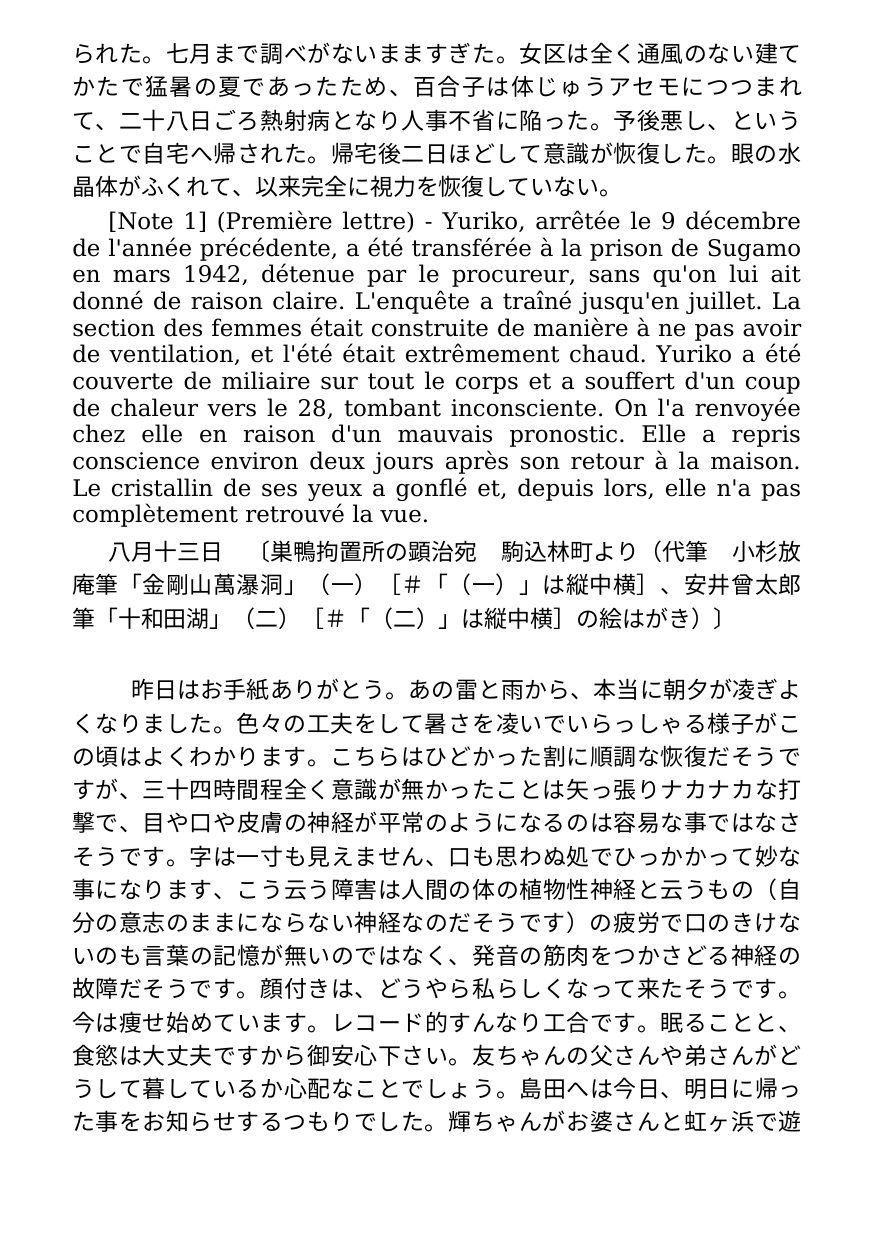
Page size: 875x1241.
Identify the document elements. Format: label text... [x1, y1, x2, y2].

text られた。七月まで調べがないまますぎた。女区は全く通風のない建てかたで猛暑の夏であったため、百合子は体じゅうアセモにつつまれて、二十八日ごろ熱射病となり人事不省に陥った。予後悪し、ということで自宅へ帰された。帰宅後二日ほどして意識が恢復した。眼の水晶体がふくれて、以来完全に視力を恢復していない。 [72, 36, 802, 202]
text [Note 1] (Première lettre) - Yuriko, arrêtée le 9 décembre de l'année précédente, a été transférée à la prison de Sugamo en mars 1942, détenue par le procureur, sans qu'on lui ait donné de raison claire. L'enquête a traîné jusqu'en juillet. La section des femmes était construite de manière à ne pas avoir de ventilation, et l'été était extrêmement chaud. Yuriko a été couverte de miliaire sur tout le corps et a souffert d'un coup de chaleur vers le 28, tombant inconsciente. On l'a renvoyée chez elle en raison d'un mauvais pronostic. Elle a repris conscience environ deux jours après son retour à la maison. Le cristallin de ses yeux a gonflé et, depuis lors, elle n'a pas complètement retrouvé la vue. [72, 208, 802, 528]
text 八月十三日 〔巣鴨拘置所の顕治宛 駒込林町より（代筆 小杉放庵筆「金剛山萬瀑洞」（一）［＃「（一）」は縦中横］、安井曾太郎筆「十和田湖」（二）［＃「（二）」は縦中横］の絵はがき）〕 [72, 534, 802, 634]
text 昨日はお手紙ありがとう。あの雷と雨から、本当に朝夕が凌ぎよくなりました。色々の工夫をして暑さを凌いでいらっしゃる様子がこの頃はよくわかります。こちらはひどかった割に順調な恢復だそうですが、三十四時間程全く意識が無かったことは矢っ張りナカナカな打撃で、目や口や皮膚の神経が平常のようになるのは容易な事ではなさそうです。字は一寸も見えません、口も思わぬ処でひっかかって妙な事になります、こう云う障害は人間の体の植物性神経と云うもの（自分の意志のままにならない神経なのだそうです）の疲労で口のきけないのも言葉の記憶が無いのではなく、発音の筋肉をつかさどる神経の故障だそうです。顔付きは、どうやら私らしくなって来たそうです。今は痩せ始めています。レコード的すんなり工合です。眠ることと、食慾は大丈夫ですから御安心下さい。友ちゃんの父さんや弟さんがどうして暮しているか心配なことでしょう。島田へは今日、明日に帰った事をお知らせするつもりでした。輝ちゃんがお婆さんと虹ヶ浜で遊 [72, 672, 802, 1137]
